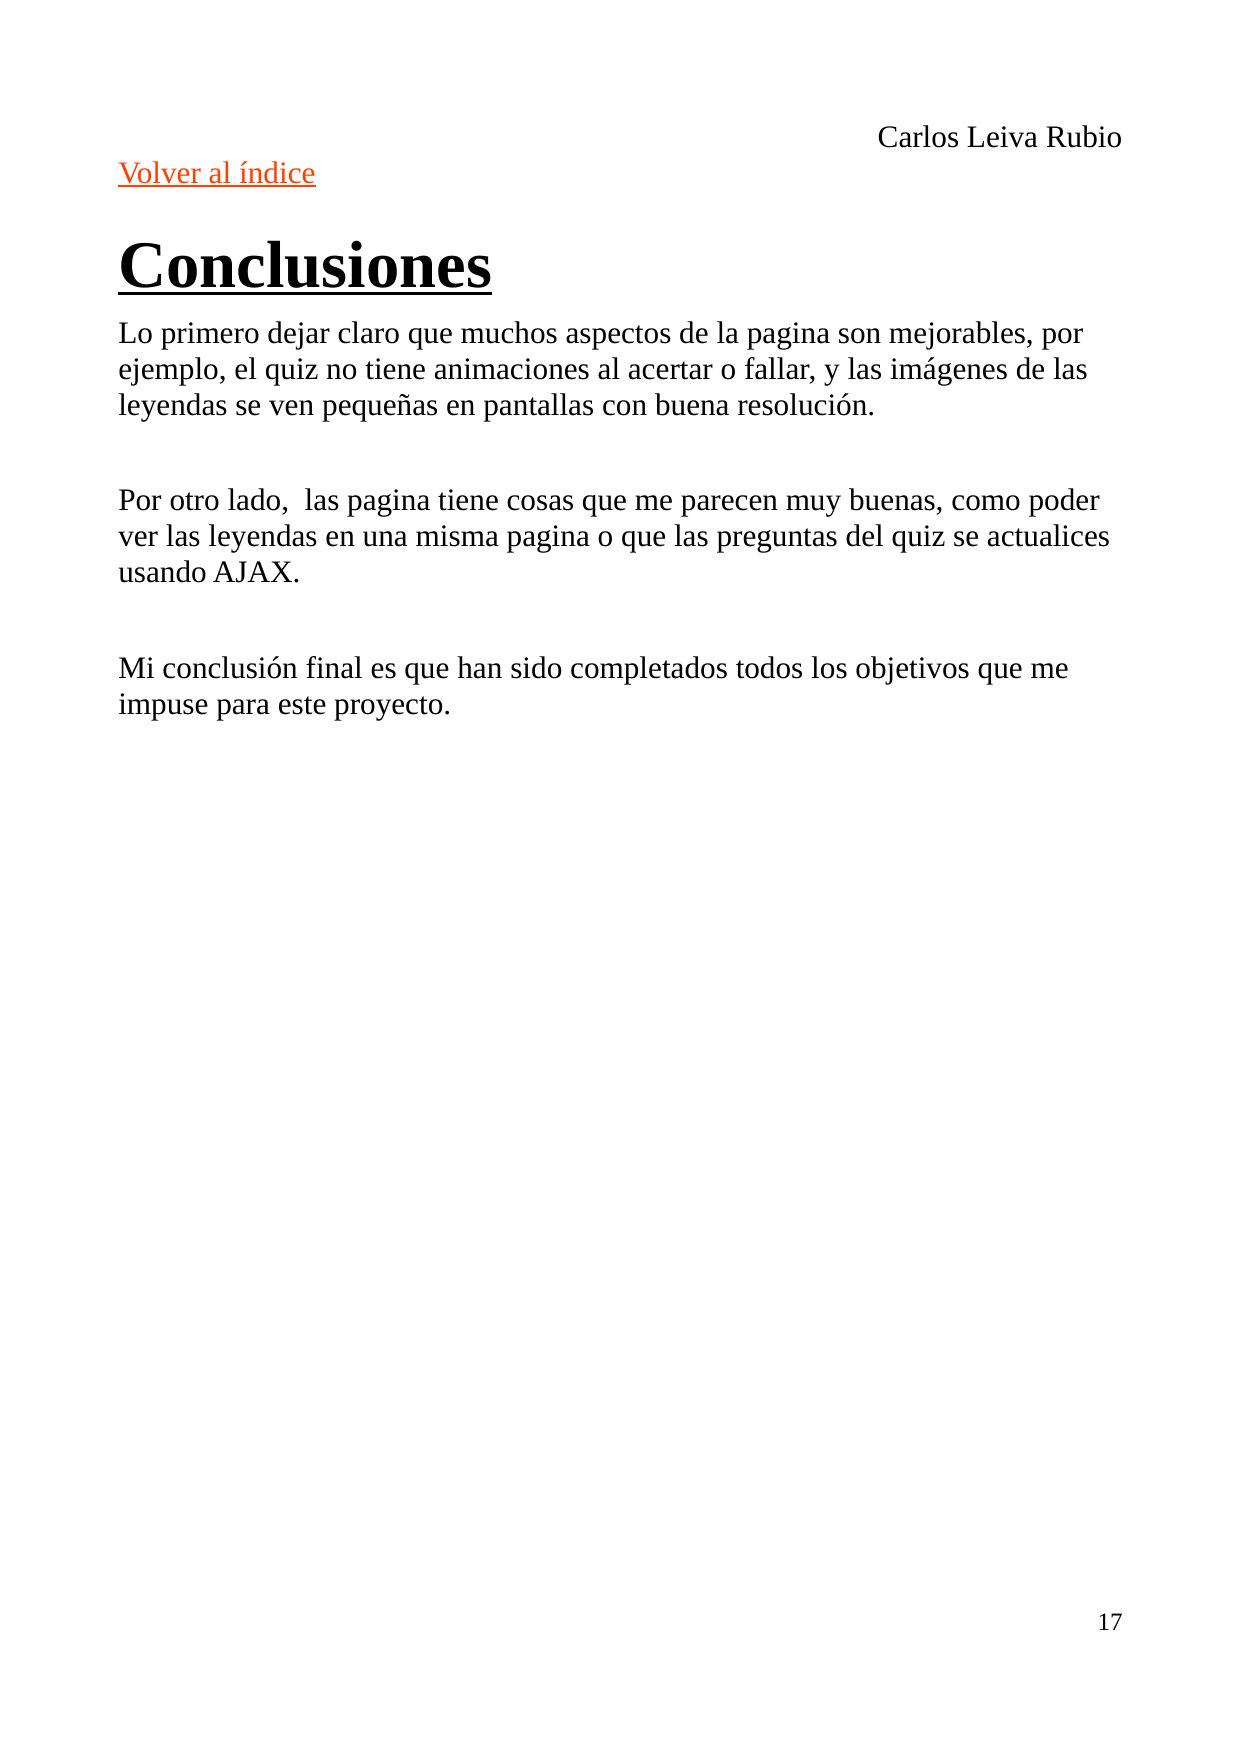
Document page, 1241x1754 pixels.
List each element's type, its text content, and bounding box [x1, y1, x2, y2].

text Por otro lado, las pagina tiene cosas que me parecen muy buenas, como poder ver las leyendas en una misma pagina o que las preguntas del quiz se actualices usando AJAX. [118, 481, 1122, 589]
text Mi conclusión final es que han sido completados todos los objetivos que me impuse para este proyecto. [118, 649, 1122, 721]
text Lo primero dejar claro que muchos aspectos de la pagina son mejorables, por ejemplo, el quiz no tiene animaciones al acertar o fallar, y las imágenes de las leyendas se ven pequeñas en pantallas con buena resolución. [118, 314, 1122, 422]
text Conclusiones [118, 225, 1122, 302]
